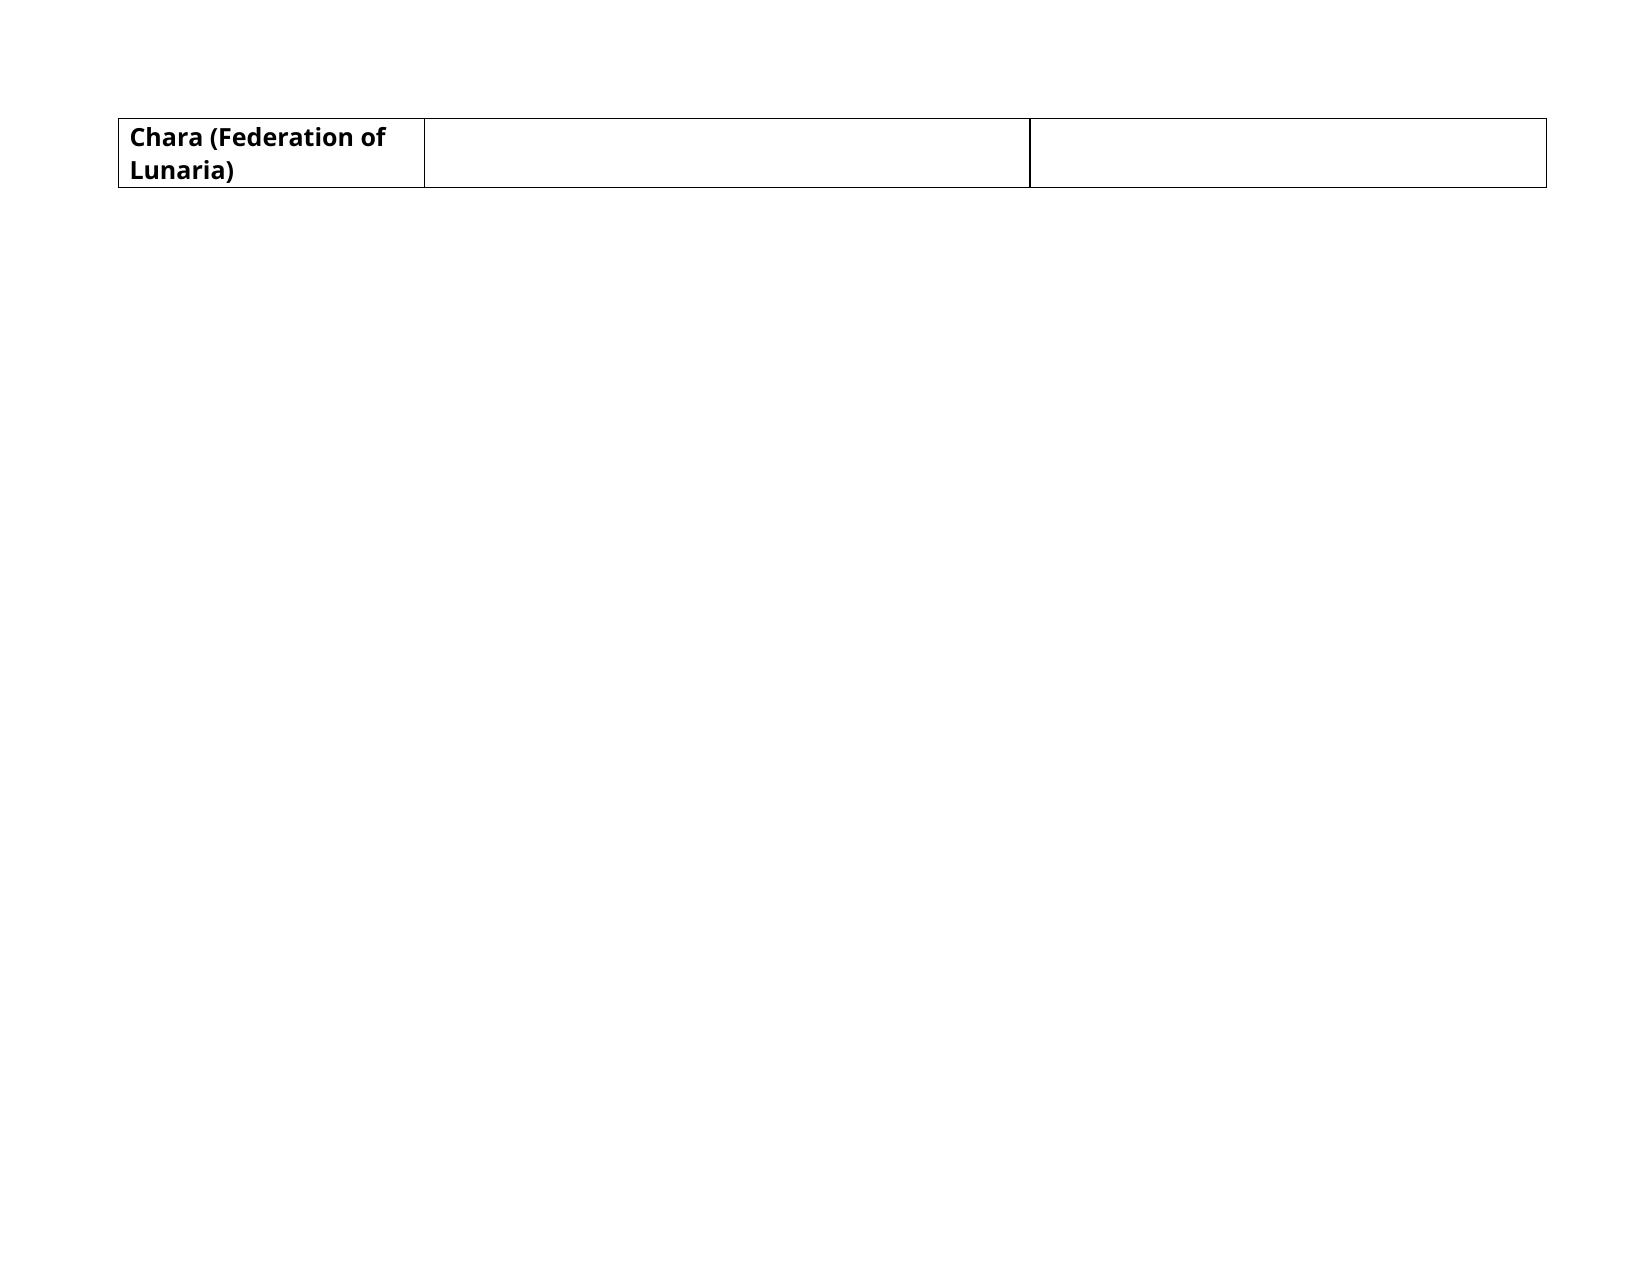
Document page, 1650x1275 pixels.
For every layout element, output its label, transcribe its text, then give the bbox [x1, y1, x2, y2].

table_cell [425, 119, 1029, 187]
table_cell Chara (Federation of Lunaria) [119, 119, 424, 187]
table_cell [1031, 119, 1546, 187]
